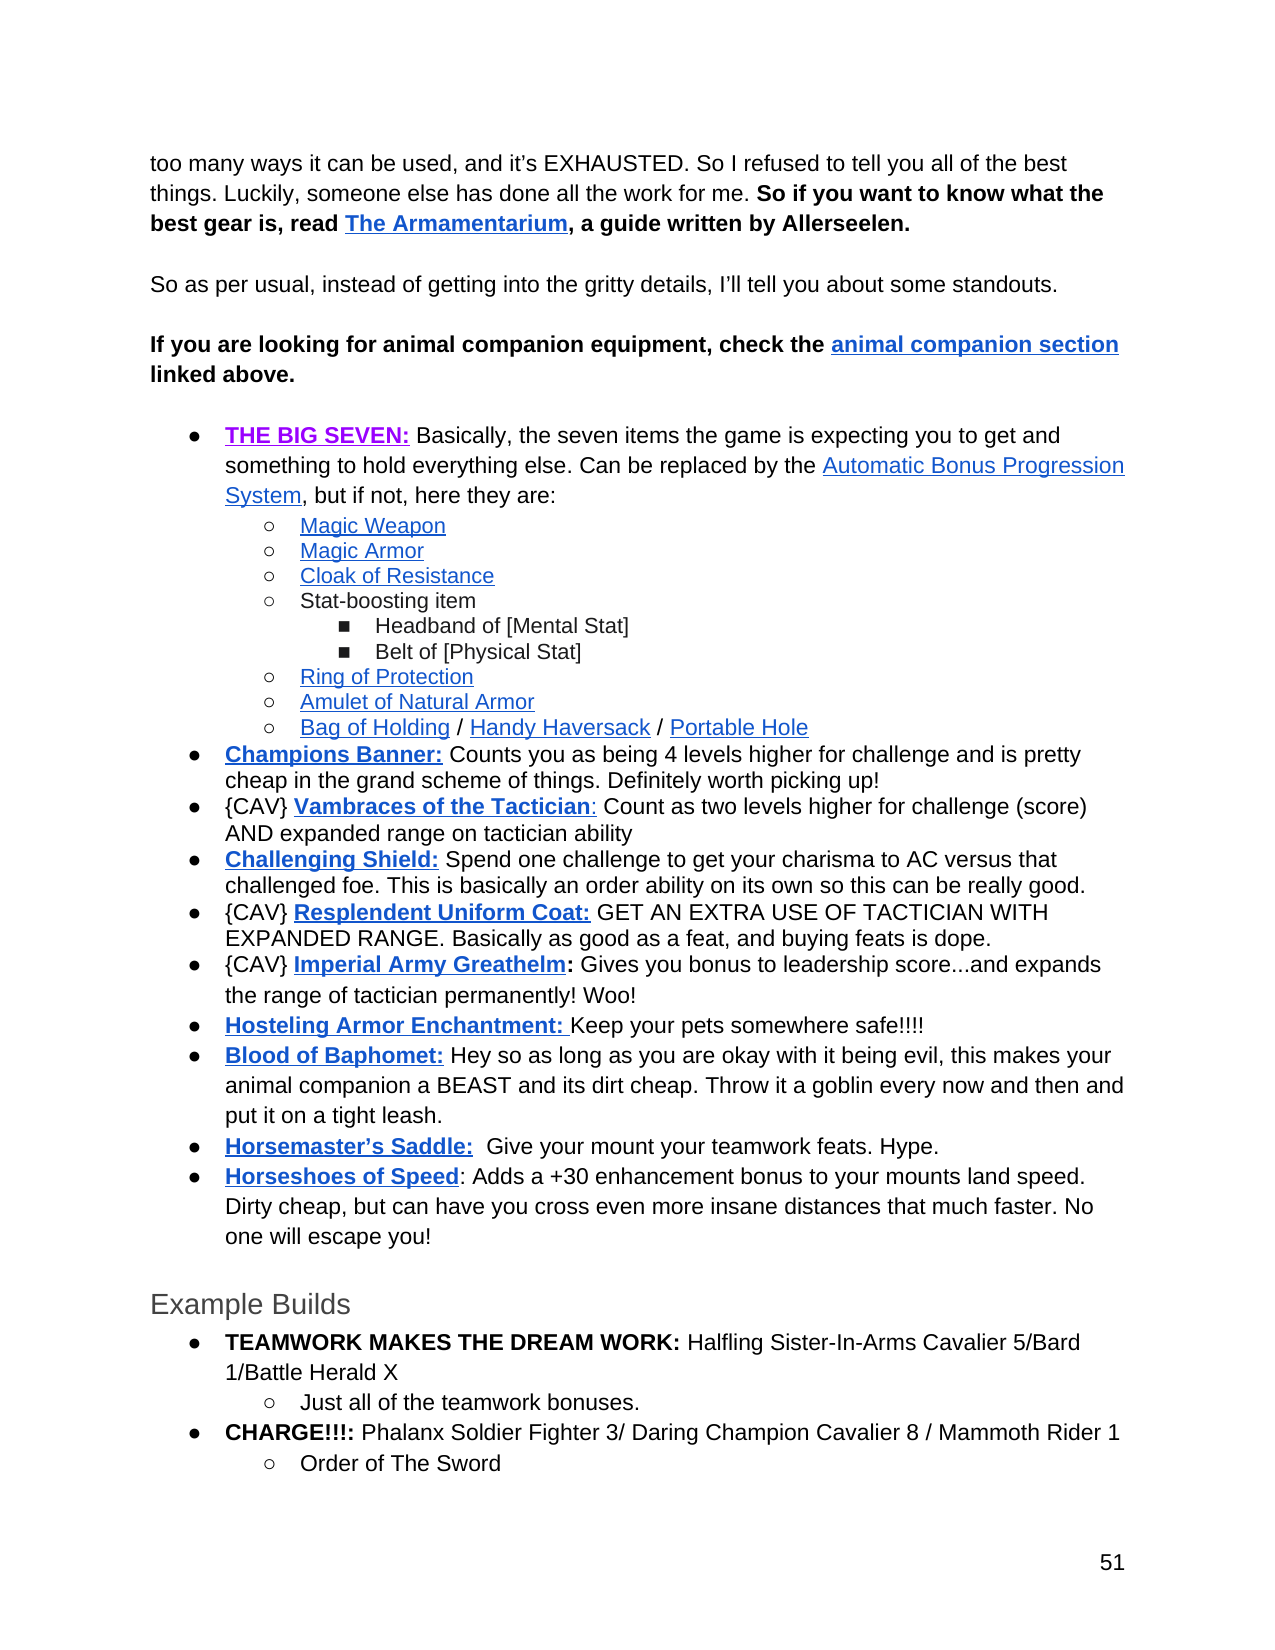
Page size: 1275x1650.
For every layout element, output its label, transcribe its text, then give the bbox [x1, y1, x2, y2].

subtitle Example Builds [150, 1287, 1125, 1320]
list Horsemaster’s Saddle: Give your mount your teamwork feats. Hype. [187, 1133, 1125, 1159]
list Belt of [Physical Stat] [337, 638, 1102, 664]
list Blood of Baphomet: Hey so as long as you are okay with it being evil, this makes your animal companion a BEAST and its dirt cheap. Throw it a goblin every now and then and put it on a tight leash. [187, 1042, 1125, 1129]
list Cloak of Resistance [262, 563, 1102, 588]
list TEAMWORK MAKES THE DREAM WORK: Halfling Sister-In-Arms Cavalier 5/Bard 1/Battle Herald X [187, 1329, 1125, 1385]
text too many ways it can be used, and it’s EXHAUSTED. So I refused to tell you all of the best things. Luckily, someone else has done all the work for me. So if you want to know what the best gear is, read The Armamentarium, a guide written by Allerseelen. [150, 150, 1125, 237]
list Amulet of Natural Armor [262, 689, 1102, 714]
list Just all of the teamwork bonuses. [262, 1389, 1125, 1415]
list Bag of Holding / Handy Haversack / Portable Hole [262, 714, 1102, 741]
list Headband of [Mental Stat] [337, 613, 1102, 638]
text If you are looking for animal companion equipment, check the animal companion section linked above. [150, 331, 1125, 388]
list {CAV} Imperial Army Greathelm: Gives you bonus to leadership score...and expands the range of tactician permanently! Woo! [187, 951, 1125, 1008]
list Order of The Sword [262, 1449, 1125, 1476]
list Champions Banner: Counts you as being 4 levels higher for challenge and is pretty cheap in the grand scheme of things. Definitely worth picking up! [187, 741, 1102, 793]
list THE BIG SEVEN: Basically, the seven items the game is expecting you to get and something to hold everything else. Can be replaced by the Automatic Bonus Progression System, but if not, here they are: [187, 422, 1125, 509]
text So as per usual, instead of getting into the gritty details, I’ll tell you about some standouts. [150, 271, 1125, 297]
list Challenging Shield: Spend one challenge to get your charisma to AC versus that challenged foe. This is basically an order ability on its own so this can be really good. [187, 846, 1102, 899]
list CHARGE!!!: Phalanx Soldier Fighter 3/ Daring Champion Cavalier 8 / Mammoth Rider 1 [187, 1419, 1125, 1446]
list Magic Weapon [262, 512, 1102, 538]
list {CAV} Vambraces of the Tactician: Count as two levels higher for challenge (score) AND expanded range on tactician ability [187, 793, 1102, 846]
list Horseshoes of Speed: Adds a +30 enhancement bonus to your mounts land speed. Dirty cheap, but can have you cross even more insane distances that much faster. No one will escape you! [187, 1163, 1125, 1249]
list Magic Armor [262, 538, 1102, 563]
list Ring of Protection [262, 664, 1102, 689]
list {CAV} Resplendent Uniform Coat: GET AN EXTRA USE OF TACTICIAN WITH EXPANDED RANGE. Basically as good as a feat, and buying feats is dope. [187, 899, 1102, 951]
list Stat-boosting item [262, 588, 1102, 613]
list Hosteling Armor Enchantment: Keep your pets somewhere safe!!!! [187, 1012, 1125, 1038]
